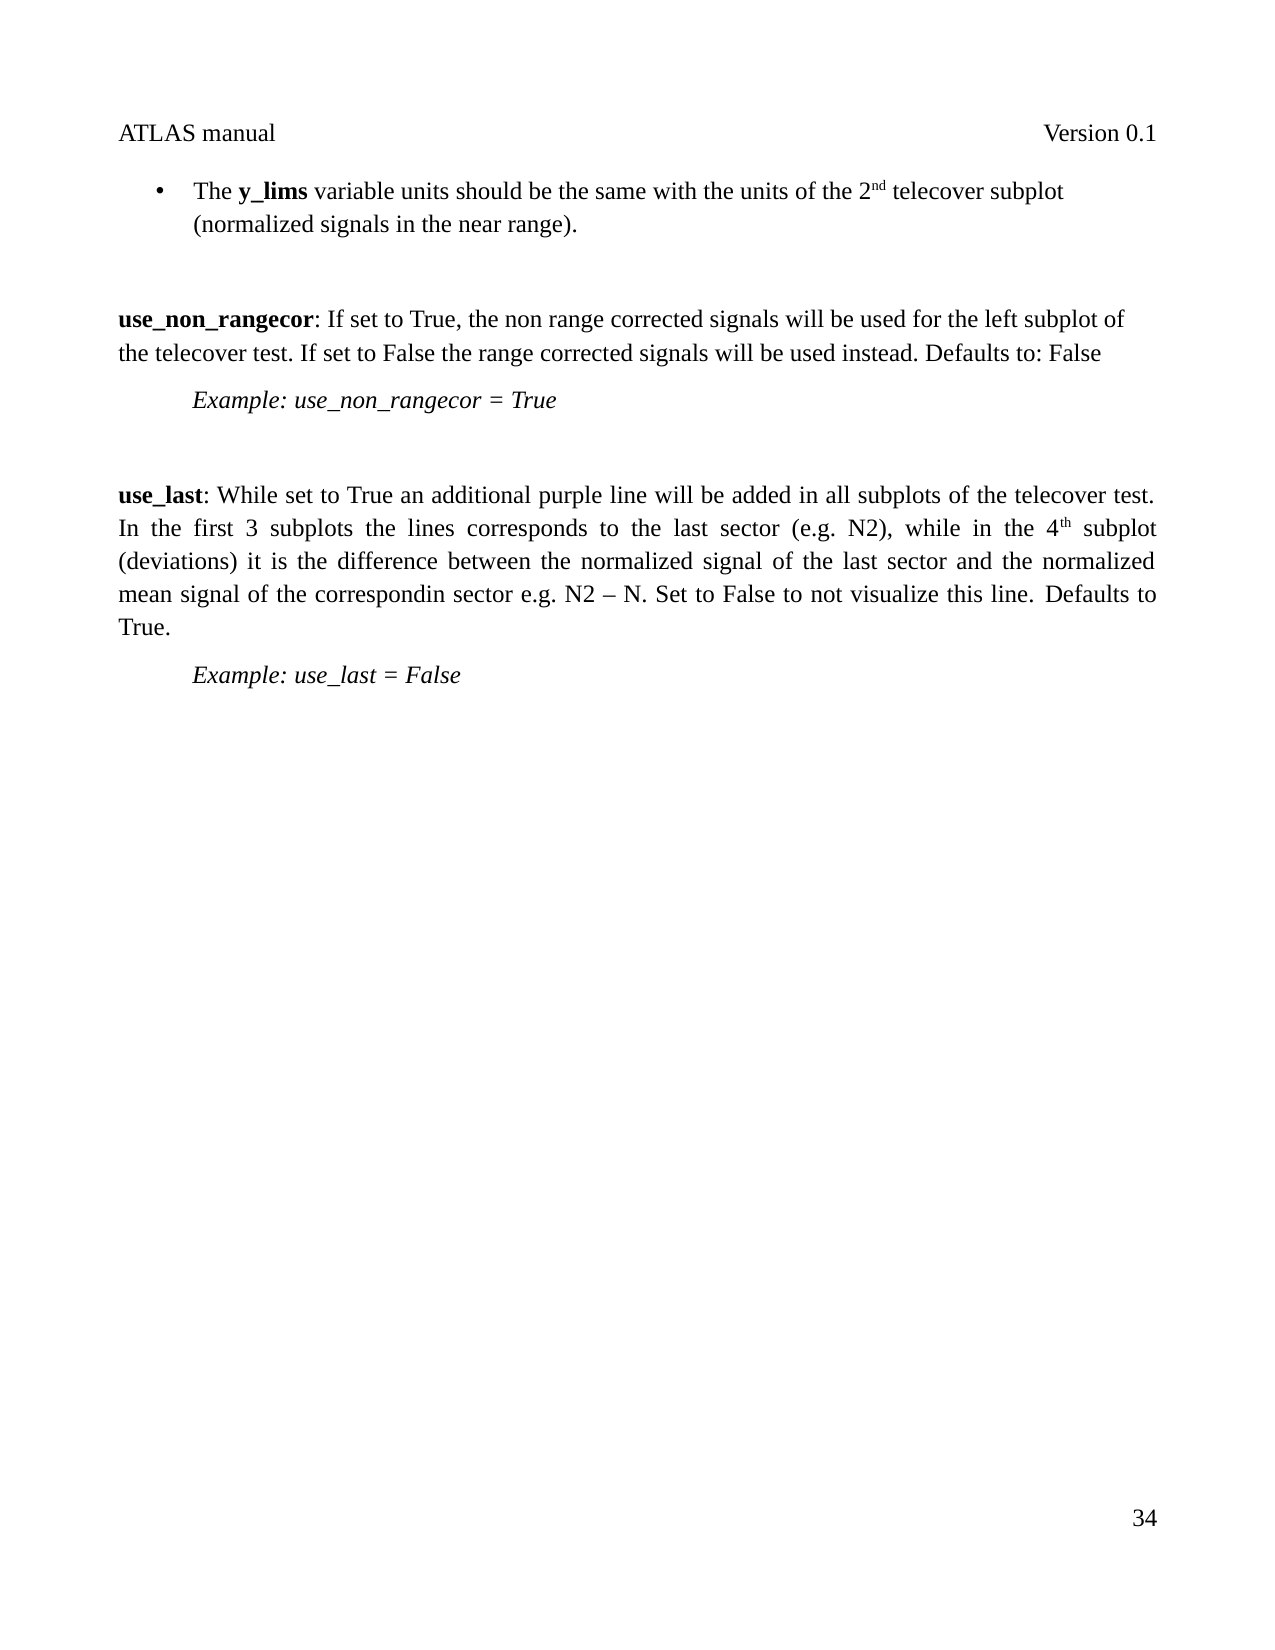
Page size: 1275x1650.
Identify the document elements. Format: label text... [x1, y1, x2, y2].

text use_last: While set to True an additional purple line will be added in all subplots of the telecover test. In the first 3 subplots the lines corresponds to the last sector (e.g. N2), while in the 4th subplot (deviations) it is the difference between the normalized signal of the last sector and the normalized mean signal of the correspondin sector e.g. N2 – N. Set to False to not visualize this line. Defaults to True. [118, 480, 1157, 641]
list The y_lims variable units should be the same with the units of the 2nd telecover subplot (normalized signals in the near range). [156, 176, 1157, 238]
text Example: use_non_rangecor = True [118, 385, 1157, 414]
text use_non_rangecor: If set to True, the non range corrected signals will be used for the left subplot of the telecover test. If set to False the range corrected signals will be used instead. Defaults to: False [118, 304, 1157, 366]
text Example: use_last = False [118, 660, 1157, 689]
